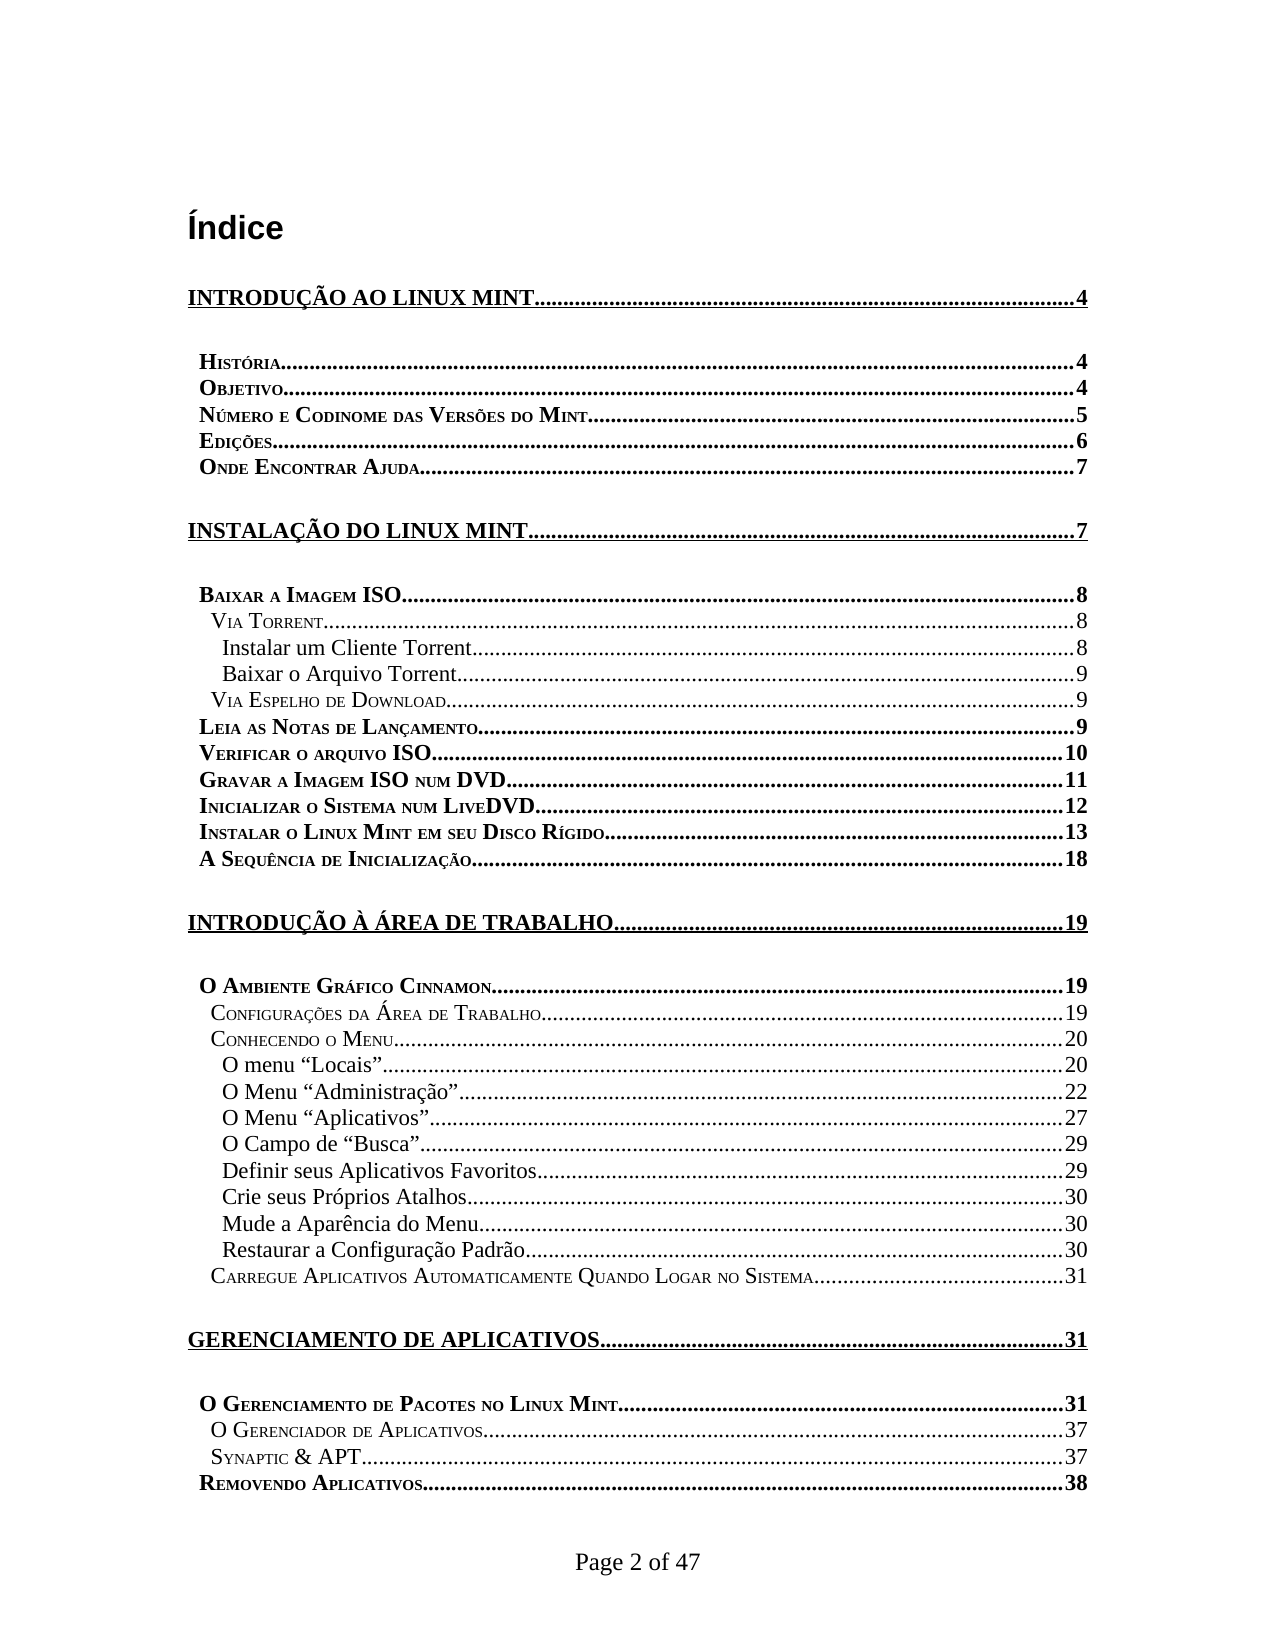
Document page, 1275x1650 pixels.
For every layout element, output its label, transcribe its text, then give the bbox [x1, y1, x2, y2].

text Instalação do Linux Mint 7 [187, 517, 1087, 540]
subtitle Índice [187, 208, 1087, 247]
text Definir seus Aplicativos Favoritos 29 [187, 1157, 1087, 1183]
text O Menu “Administração” 22 [187, 1078, 1087, 1104]
text O menu “Locais” 20 [187, 1051, 1087, 1078]
text Via Espelho de Download 9 [187, 687, 1087, 713]
text Baixar a Imagem ISO 8 [187, 581, 1087, 607]
text Instalar um Cliente Torrent 8 [187, 634, 1087, 660]
text Crie seus Próprios Atalhos 30 [187, 1183, 1087, 1209]
text Instalar o Linux Mint em seu Disco Rígido 13 [187, 818, 1087, 845]
text Onde Encontrar Ajuda 7 [187, 453, 1087, 480]
text Restaurar a Configuração Padrão 30 [187, 1236, 1087, 1262]
text O Ambiente Gráfico Cinnamon 19 [187, 972, 1087, 999]
text Introdução à Área de Trabalho 19 [187, 908, 1087, 931]
text Synaptic & APT 37 [187, 1443, 1087, 1469]
text Mude a Aparência do Menu 30 [187, 1209, 1087, 1236]
text História 4 [187, 348, 1087, 374]
text Conhecendo o Menu 20 [187, 1025, 1087, 1051]
text Gerenciamento de Aplicativos 31 [187, 1326, 1087, 1349]
text Configurações da Área de Trabalho 19 [187, 999, 1087, 1025]
text O Gerenciamento de Pacotes no Linux Mint 31 [187, 1390, 1087, 1416]
text O Menu “Aplicativos” 27 [187, 1104, 1087, 1131]
text Carregue Aplicativos Automaticamente Quando Logar no Sistema 31 [187, 1262, 1087, 1289]
text Edições 6 [187, 427, 1087, 453]
text Leia as Notas de Lançamento 9 [187, 713, 1087, 739]
text O Gerenciador de Aplicativos 37 [187, 1416, 1087, 1443]
text Número e Codinome das Versões do Mint 5 [187, 401, 1087, 427]
text Inicializar o Sistema num LiveDVD 12 [187, 792, 1087, 818]
text Gravar a Imagem ISO num DVD 11 [187, 766, 1087, 792]
text Introdução ao Linux Mint 4 [187, 284, 1087, 307]
text Verificar o arquivo ISO 10 [187, 739, 1087, 766]
text Via Torrent 8 [187, 607, 1087, 634]
text Baixar o Arquivo Torrent 9 [187, 660, 1087, 687]
text A Sequência de Inicialização 18 [187, 845, 1087, 871]
text Objetivo 4 [187, 374, 1087, 401]
text Removendo Aplicativos 38 [187, 1469, 1087, 1495]
text O Campo de “Busca” 29 [187, 1131, 1087, 1157]
